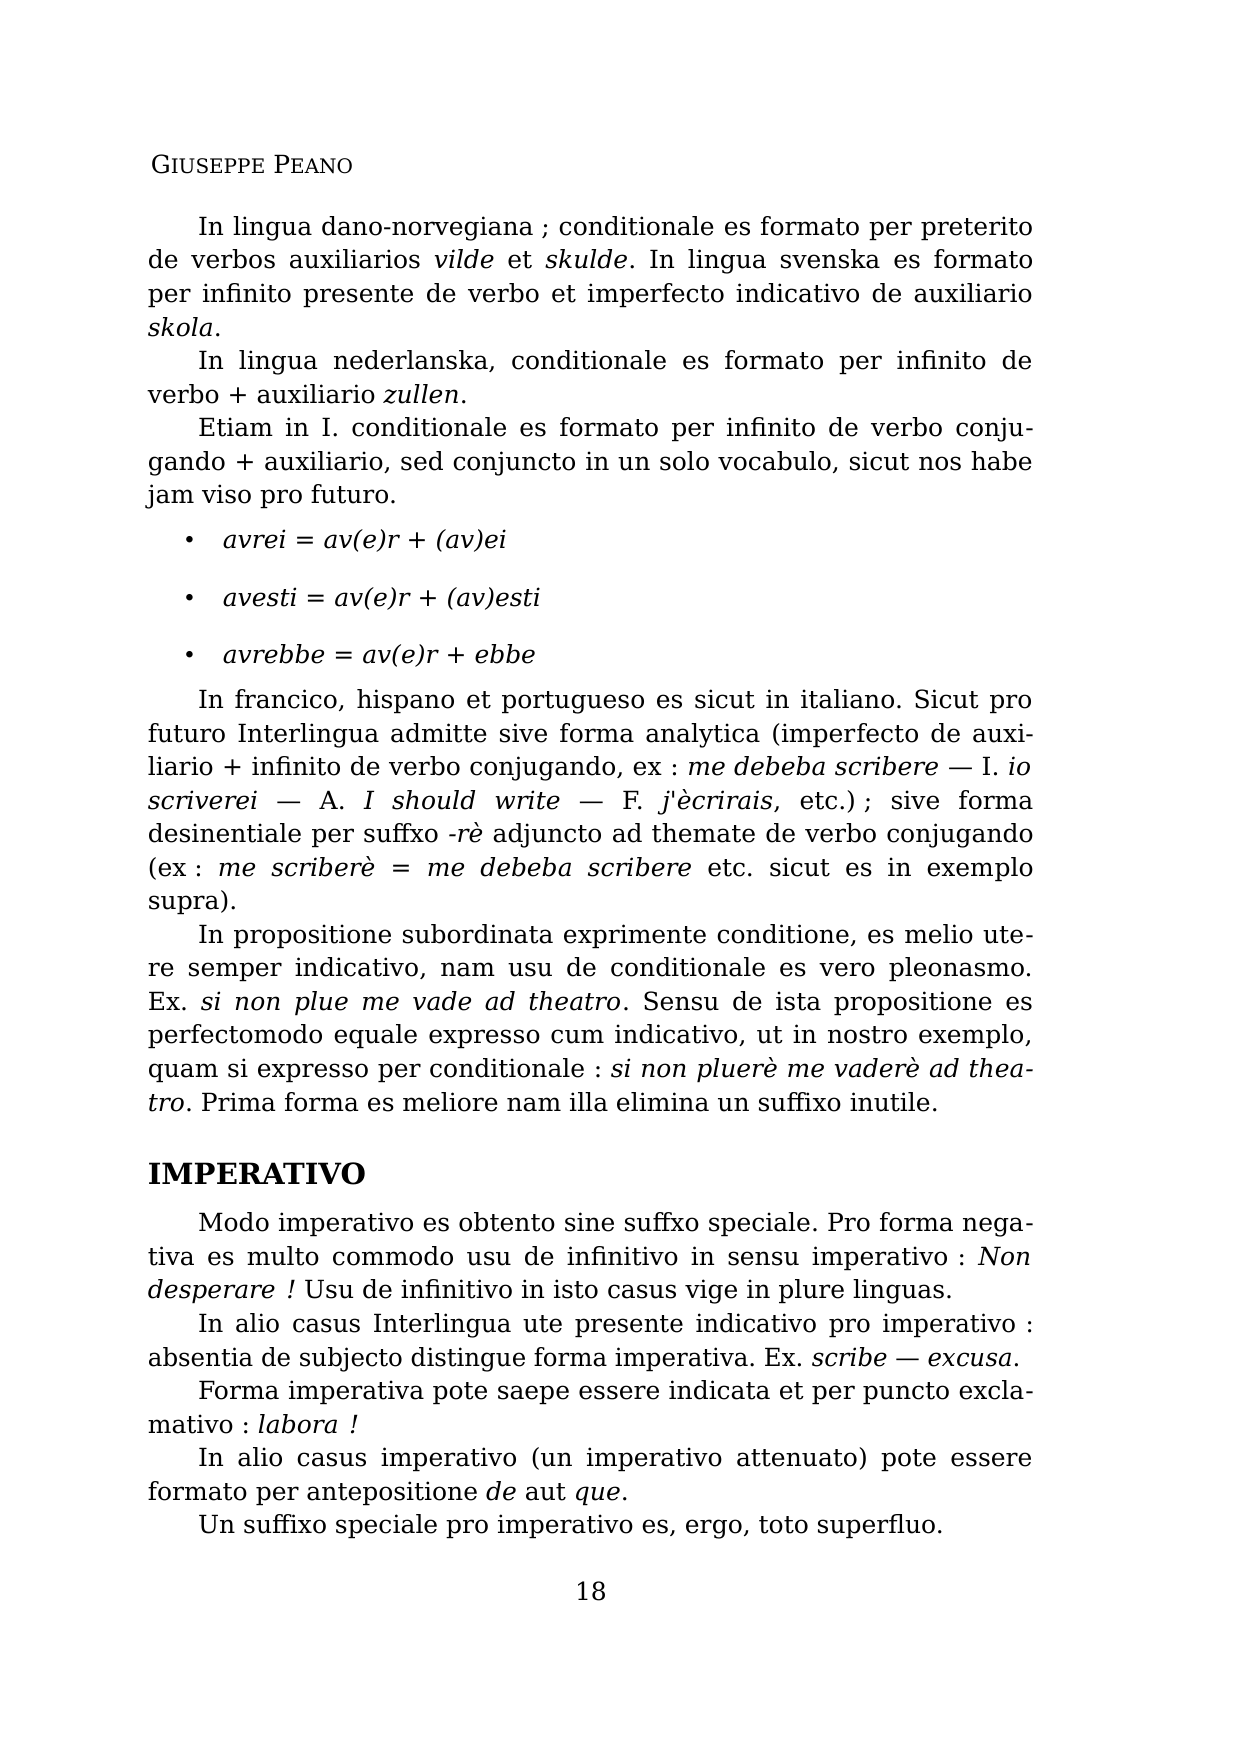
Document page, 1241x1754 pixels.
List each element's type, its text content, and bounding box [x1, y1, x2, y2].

text Un suffixo speciale pro imperativo es, ergo, toto superfluo. [148, 1511, 1033, 1540]
text In alio casus imperativo (un imperativo attenuato) pote essere formato per an­tepositione de aut que. [148, 1443, 1033, 1506]
text In lingua nederlanska, conditionale es formato per infinito de verbo + auxilia­rio zullen. [148, 346, 1033, 409]
text In alio casus Interlingua ute presente indicativo pro imperativo : absentia de subjecto distingue forma imperativa. Ex. scribe — excu­sa. [148, 1309, 1033, 1372]
subtitle IMPERATIVO [148, 1157, 1033, 1191]
list avesti = av(e)r + (av)esti [185, 583, 1033, 612]
list avrebbe = av(e)r + ebbe [185, 640, 1033, 669]
text Modo imperativo es obtento sine suffxo speciale. Pro forma nega­tiva es multo commodo usu de infinitivo in sensu imperativo : Non de­sperare ! Usu de infiniti­vo in isto casus vige in plure linguas. [148, 1209, 1033, 1305]
text In propositione subordinata exprimente conditione, es melio ute­re semper in­dicativo, nam usu de conditionale es vero pleonasmo. Ex. si non plue me vade ad theatro. Sensu de ista propositione es perfectomodo equale expresso cum indicativo, ut in nostro exemplo, quam si expresso per conditionale : si non pluerè me vaderè ad thea­tro. Prima forma es meliore nam illa elimina un suffi­xo inutile. [148, 920, 1033, 1117]
list avrei = av(e)r + (av)ei [185, 526, 1033, 555]
text Forma imperativa pote saepe essere indicata et per puncto excla­mativo : labo­ra ! [148, 1376, 1033, 1439]
text In francico, hispano et portugueso es sicut in italiano. Sicut pro futuro Interlingua admitte sive forma analytica (imper­fecto de auxi­liario + infinito de verbo conjugando, ex : me debeba scribere — I. io scri­verei — A. I should write — F. j'ècrirais, etc.) ; sive forma desinentiale per suffxo -rè adjuncto ad themate de verbo con­jugando (ex : me scriberè = me debeba scri­bere etc. sicut es in exem­plo supra). [148, 685, 1033, 916]
text In lingua dano-norvegiana ; conditionale es formato per preterito de verbos au­xiliarios vilde et skulde. In lingua svenska es formato per infinito presente de verbo et imperfecto indicativo de auxiliario skola. [148, 212, 1033, 342]
text Etiam in I. conditionale es formato per infinito de verbo conju­gando + auxilia­rio, sed conjuncto in un solo vocabulo, sicut nos habe jam viso pro futuro. [148, 413, 1033, 509]
